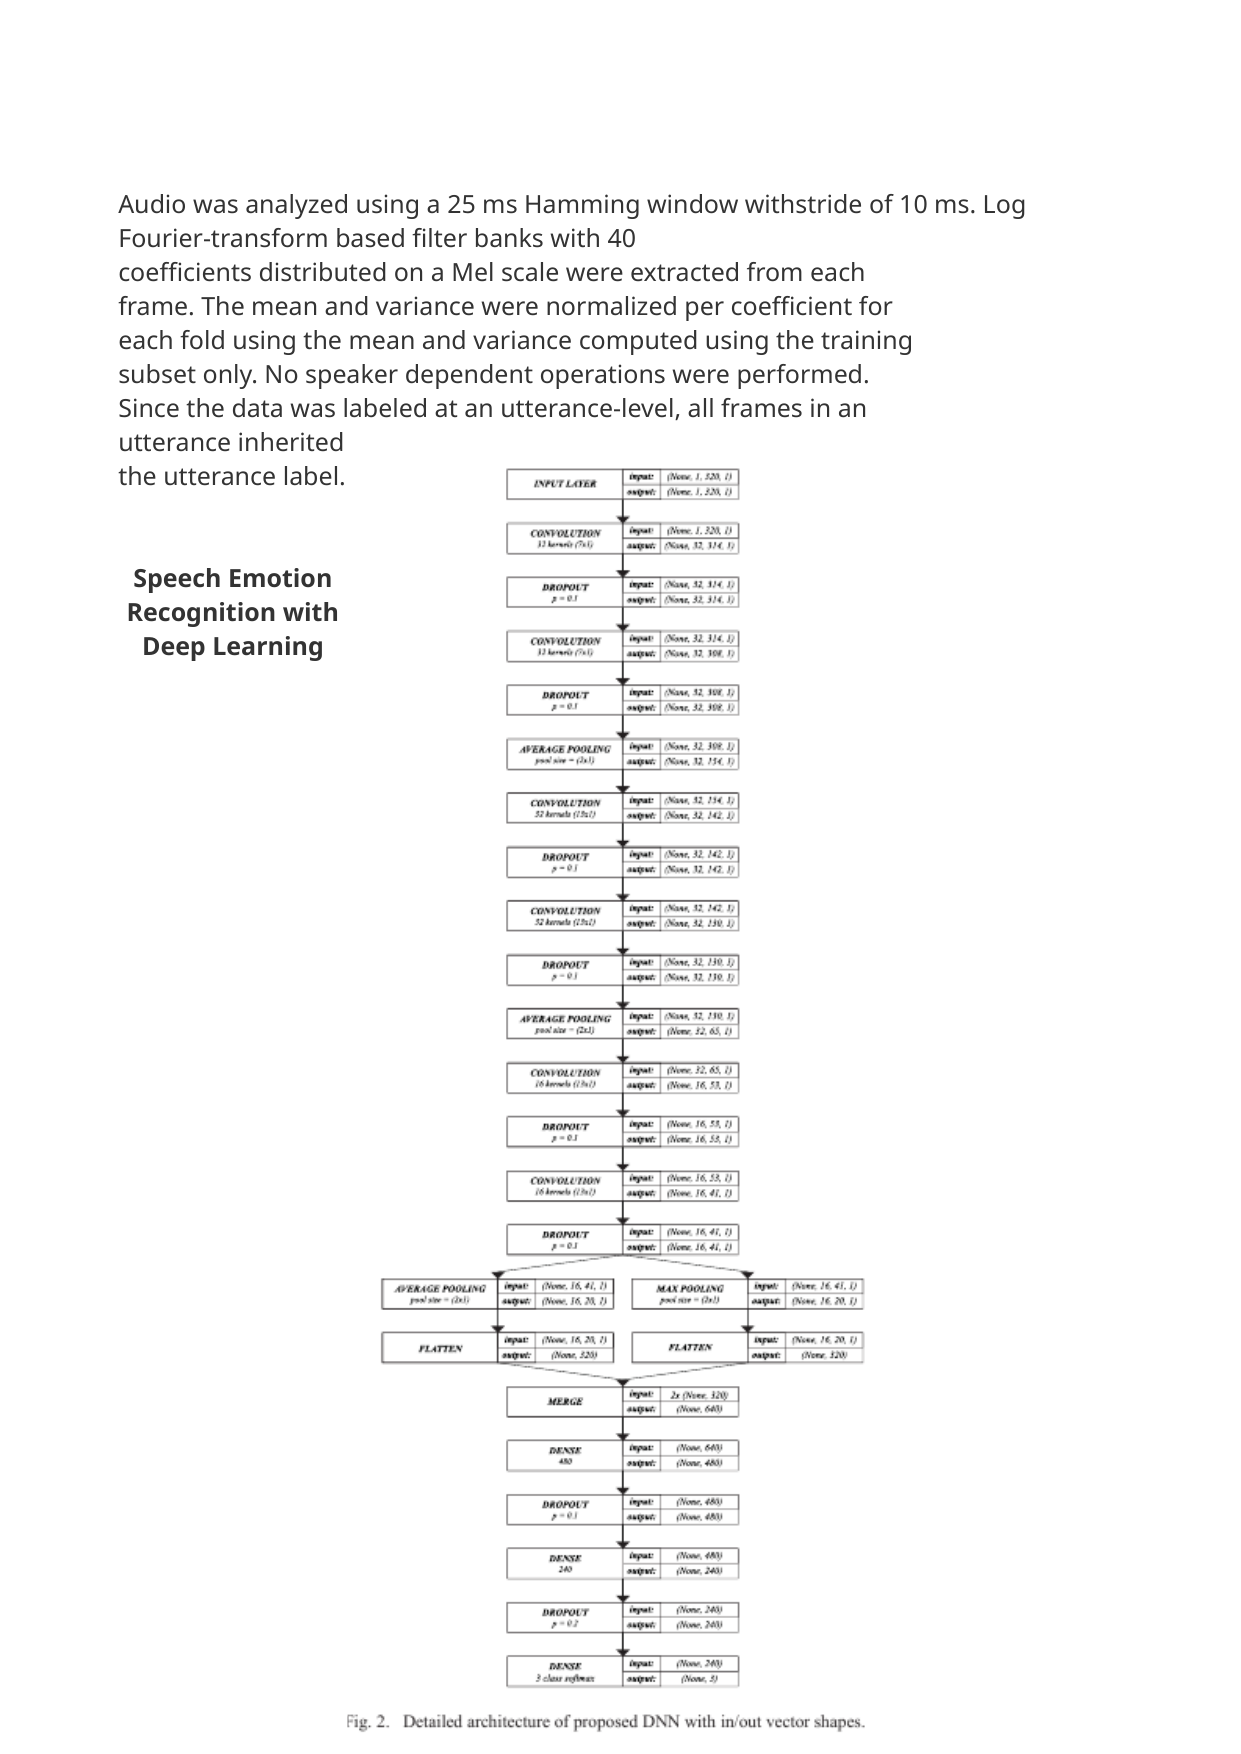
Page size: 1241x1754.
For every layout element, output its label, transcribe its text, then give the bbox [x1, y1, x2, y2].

text frame. The mean and variance were normalized per coefficient for [118, 288, 1122, 322]
text subset only. No speaker dependent operations were performed. [118, 357, 1122, 391]
text Audio was analyzed using a 25 ms Hamming window withstride of 10 ms. Log Fourier-transform based filter banks with 40 [118, 186, 1122, 254]
text each fold using the mean and variance computed using the training [118, 322, 1122, 357]
text Since the data was labeled at an utterance-level, all frames in an [118, 391, 1122, 425]
text utterance inherited the utterance label. [118, 425, 1122, 493]
picture [347, 447, 893, 1754]
text Speech Emotion Recognition with Deep Learning [118, 561, 347, 663]
text coefficients distributed on a Mel scale were extracted from each [118, 254, 1122, 288]
text [893, 561, 1122, 663]
